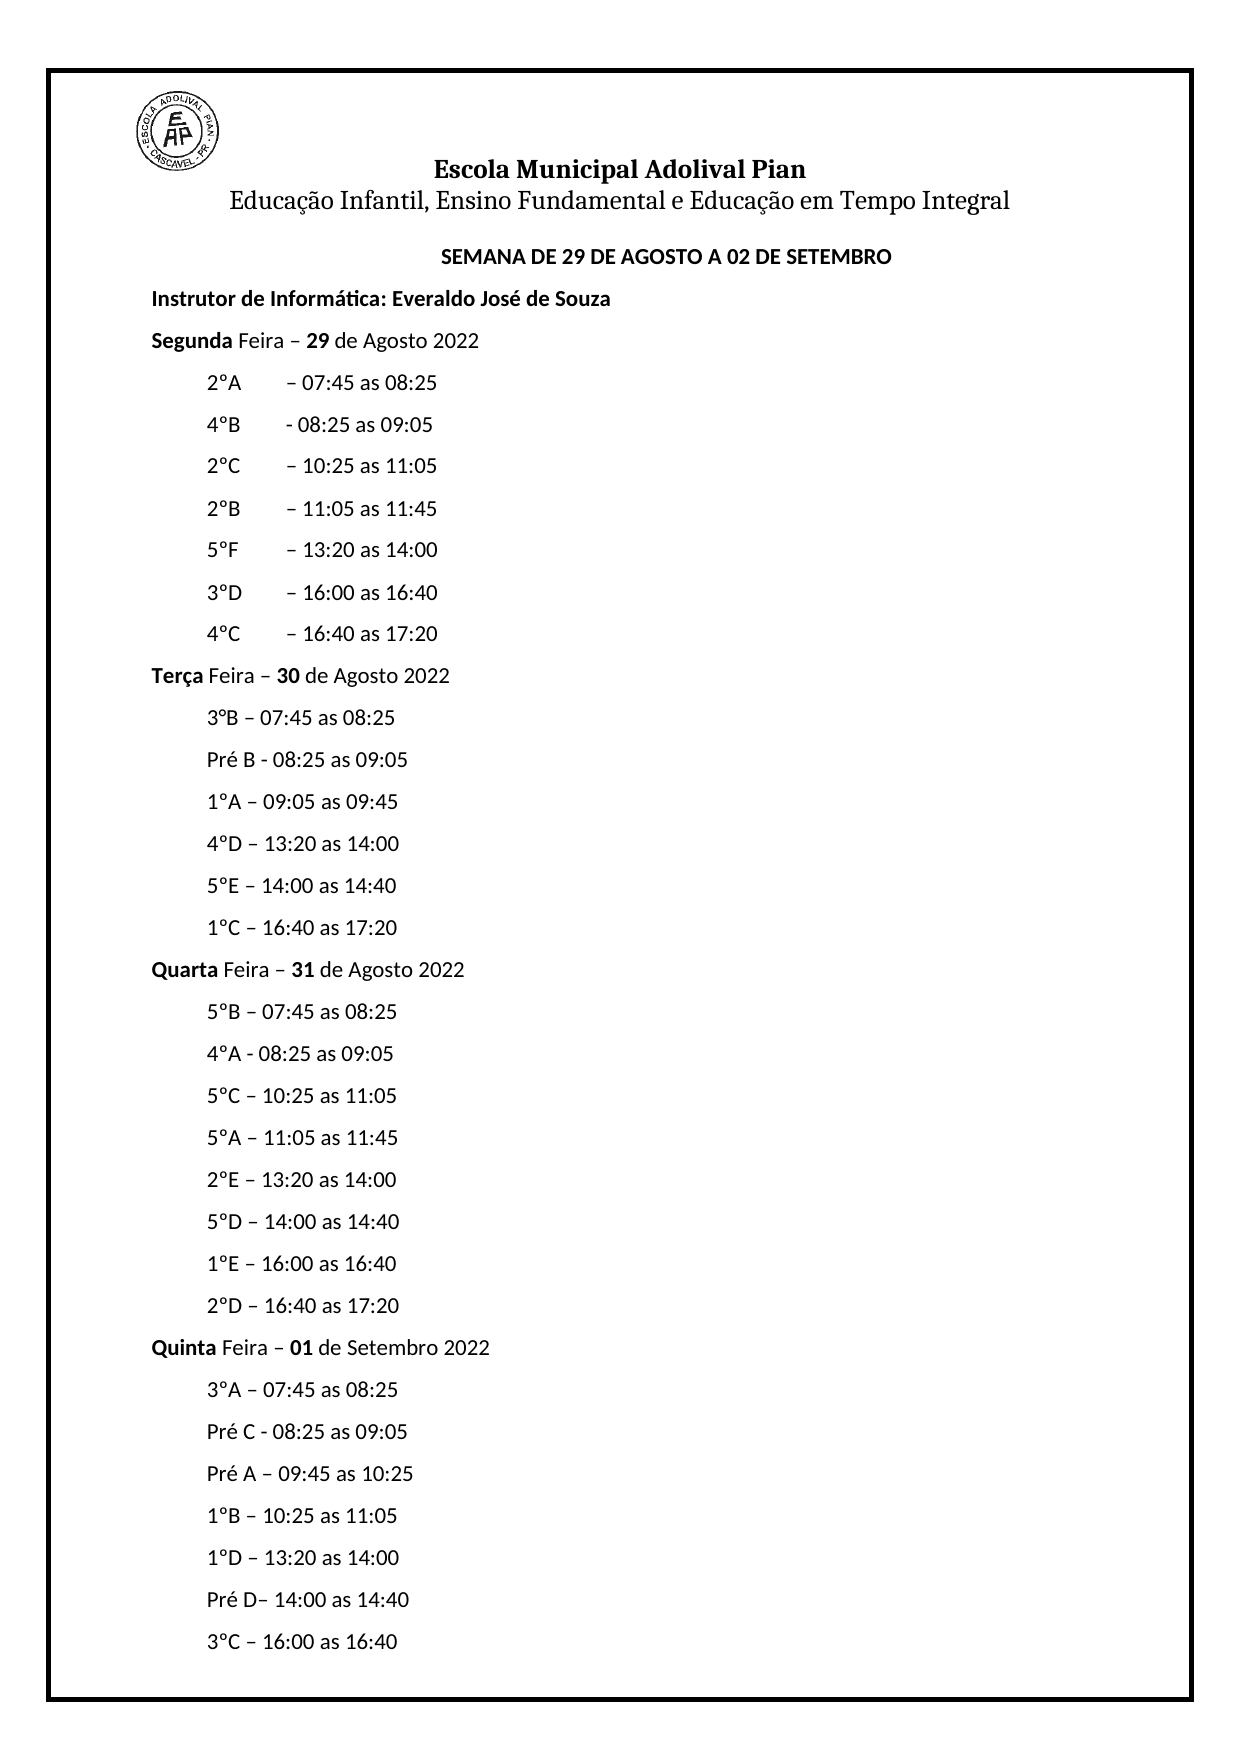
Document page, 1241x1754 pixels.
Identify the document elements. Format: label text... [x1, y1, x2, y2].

text Pré A – 09:45 as 10:25 [59, 1459, 1181, 1487]
text SEMANA DE 29 DE AGOSTO A 02 DE SETEMBRO [59, 242, 1181, 270]
text Quarta Feira – 31 de Agosto 2022 [59, 955, 1181, 983]
text Pré B - 08:25 as 09:05 [59, 746, 1181, 773]
text 3ºD – 16:00 as 16:40 [59, 578, 1181, 606]
text Quinta Feira – 01 de Setembro 2022 [59, 1333, 1181, 1361]
text 5ºA – 11:05 as 11:45 [59, 1123, 1181, 1151]
text 2ºC – 10:25 as 11:05 [59, 452, 1181, 480]
text 3°B – 07:45 as 08:25 [59, 703, 1181, 732]
text Instrutor de Informática: Everaldo José de Souza [59, 284, 1181, 312]
text 2ºB – 11:05 as 11:45 [59, 494, 1181, 522]
text 3ºC – 16:00 as 16:40 [59, 1627, 1181, 1655]
text 4ºD – 13:20 as 14:00 [59, 829, 1181, 857]
text 5ºF – 13:20 as 14:00 [59, 536, 1181, 564]
text 5ºD – 14:00 as 14:40 [59, 1207, 1181, 1235]
text 5ºC – 10:25 as 11:05 [59, 1081, 1181, 1109]
text 2ºA – 07:45 as 08:25 [59, 368, 1181, 396]
text 1ºC – 16:40 as 17:20 [59, 913, 1181, 941]
text 5ºE – 14:00 as 14:40 [59, 871, 1181, 899]
text 5ºB – 07:45 as 08:25 [59, 997, 1181, 1025]
text Pré C - 08:25 as 09:05 [59, 1417, 1181, 1445]
text Segunda Feira – 29 de Agosto 2022 [59, 326, 1181, 354]
text 3ºA – 07:45 as 08:25 [59, 1375, 1181, 1403]
text 1ºA – 09:05 as 09:45 [59, 787, 1181, 816]
text 2ºD – 16:40 as 17:20 [59, 1291, 1181, 1319]
text 1ºB – 10:25 as 11:05 [59, 1501, 1181, 1529]
text 2ºE – 13:20 as 14:00 [59, 1165, 1181, 1193]
text Terça Feira – 30 de Agosto 2022 [59, 662, 1181, 689]
text Pré D– 14:00 as 14:40 [59, 1585, 1181, 1613]
text 4ºB - 08:25 as 09:05 [59, 410, 1181, 438]
text 4ºA - 08:25 as 09:05 [59, 1039, 1181, 1067]
text 4ºC – 16:40 as 17:20 [59, 619, 1181, 648]
text 1ºE – 16:00 as 16:40 [59, 1249, 1181, 1277]
text 1ºD – 13:20 as 14:00 [59, 1543, 1181, 1571]
